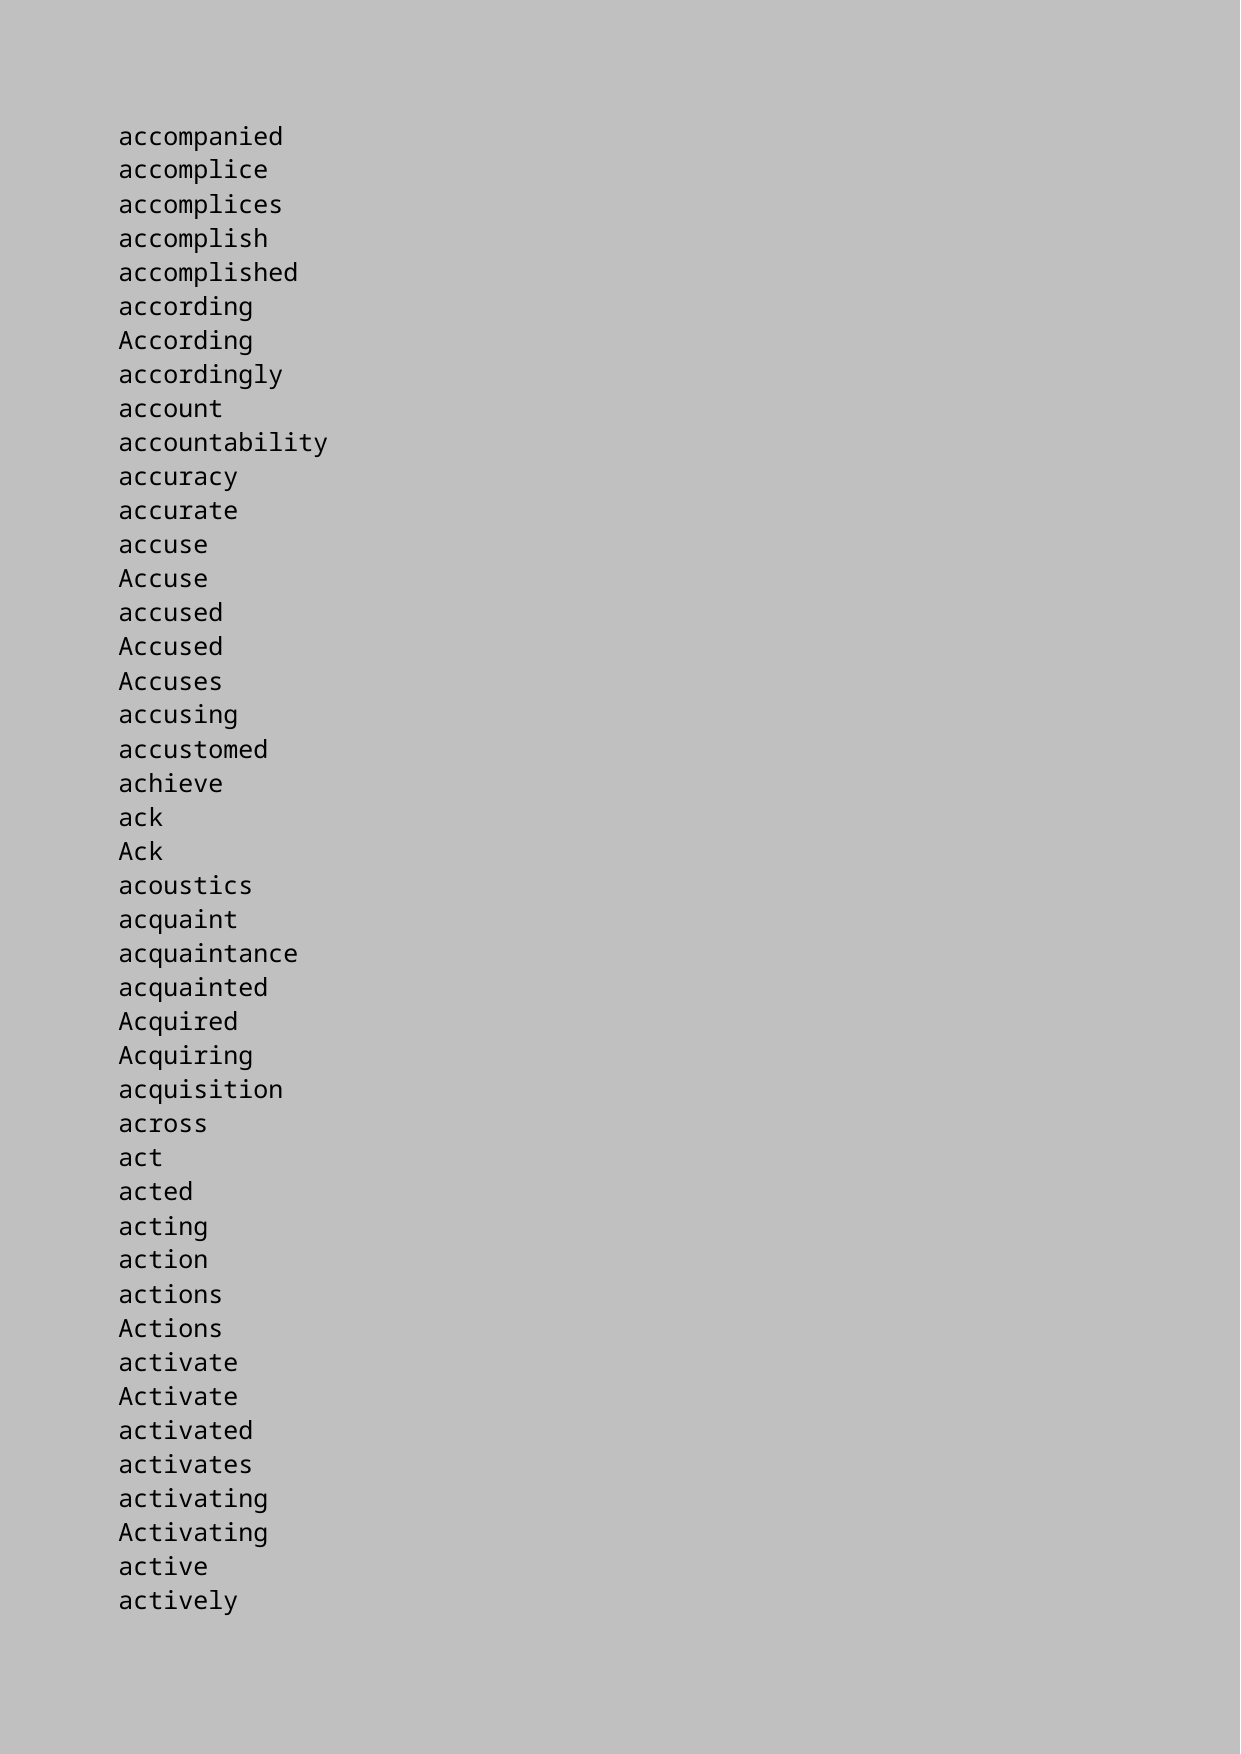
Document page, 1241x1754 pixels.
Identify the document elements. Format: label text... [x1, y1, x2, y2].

text across [118, 1106, 1122, 1140]
text acting [118, 1208, 1122, 1242]
text Acquiring [118, 1038, 1122, 1072]
text acquaint [118, 902, 1122, 936]
text achieve [118, 765, 1122, 799]
text accomplices [118, 186, 1122, 220]
text According [118, 322, 1122, 357]
text Activating [118, 1515, 1122, 1549]
text Acquired [118, 1004, 1122, 1038]
text action [118, 1242, 1122, 1276]
text accuracy [118, 459, 1122, 493]
text accusing [118, 697, 1122, 731]
text accompanied [118, 118, 1122, 152]
text Activate [118, 1378, 1122, 1412]
text accurate [118, 493, 1122, 527]
text Accuse [118, 561, 1122, 595]
text acquisition [118, 1072, 1122, 1106]
text active [118, 1549, 1122, 1583]
text accomplish [118, 220, 1122, 254]
text actions [118, 1276, 1122, 1310]
text activate [118, 1344, 1122, 1378]
text accountability [118, 425, 1122, 459]
text ack [118, 799, 1122, 833]
text Ack [118, 833, 1122, 867]
text actively [118, 1583, 1122, 1617]
text acquaintance [118, 936, 1122, 970]
text Accused [118, 629, 1122, 663]
text accustomed [118, 731, 1122, 765]
text accomplished [118, 254, 1122, 288]
text activates [118, 1447, 1122, 1481]
text accused [118, 595, 1122, 629]
text activated [118, 1412, 1122, 1447]
text acquainted [118, 970, 1122, 1004]
text Accuses [118, 663, 1122, 697]
text according [118, 288, 1122, 322]
text acted [118, 1174, 1122, 1208]
text accomplice [118, 152, 1122, 186]
text activating [118, 1481, 1122, 1515]
text accordingly [118, 357, 1122, 391]
text accuse [118, 527, 1122, 561]
text account [118, 391, 1122, 425]
text Actions [118, 1310, 1122, 1344]
text acoustics [118, 867, 1122, 902]
text act [118, 1140, 1122, 1174]
